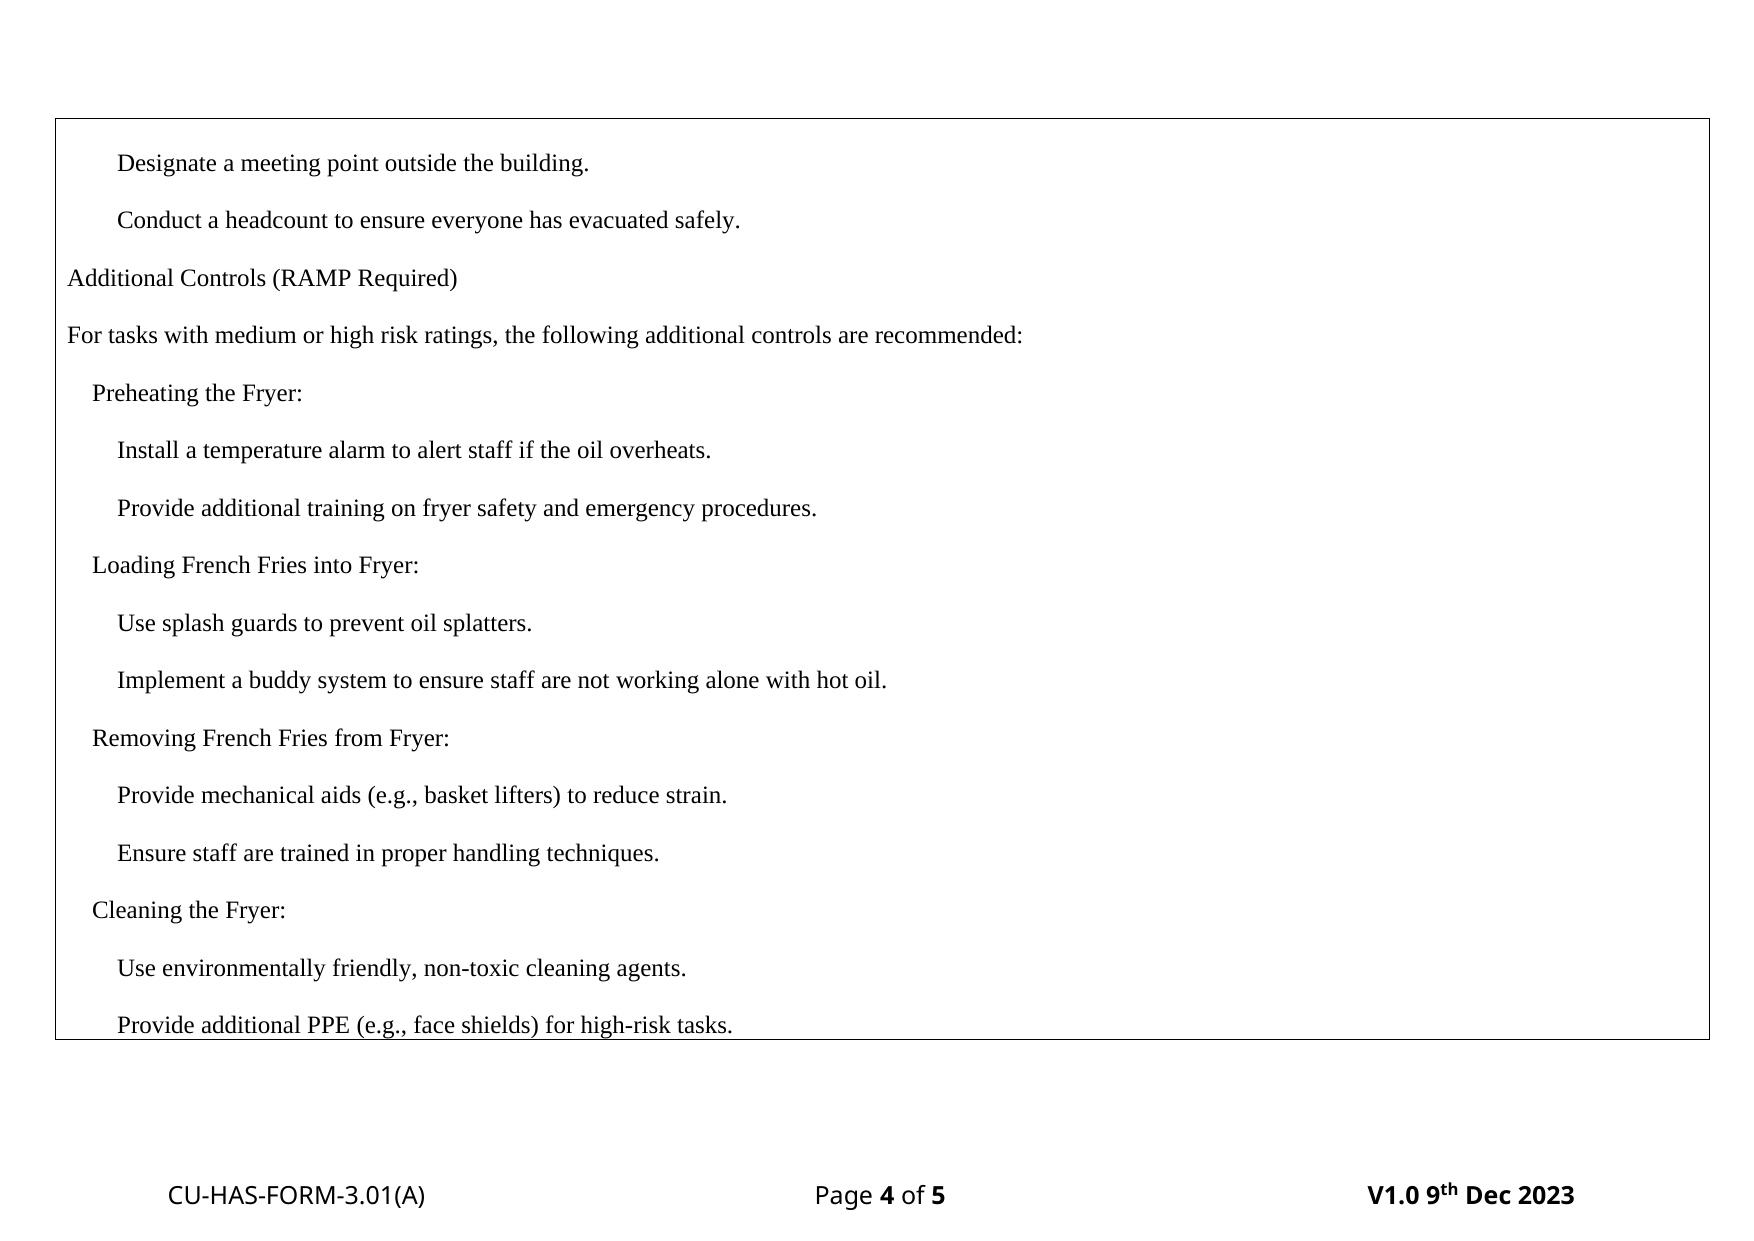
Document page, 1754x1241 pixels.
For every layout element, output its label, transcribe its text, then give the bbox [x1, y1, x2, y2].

table_cell Designate a meeting point outside the building. Conduct a headcount to ensure everyone has evacuated safely. Additional Controls (RAMP Required) For tasks with medium or high risk ratings, the following additional controls are recommended: Preheating the Fryer: Install a temperature alarm to alert staff if the oil overheats. Provide additional training on fryer safety and emergency procedures. Loading French Fries into Fryer: Use splash guards to prevent oil splatters. Implement a buddy system to ensure staff are not working alone with hot oil. Removing French Fries from Fryer: Provide mechanical aids (e.g., basket lifters) to reduce strain. Ensure staff are trained in proper handling techniques. Cleaning the Fryer: Use environmentally friendly, non-toxic cleaning agents. Provide additional PPE (e.g., face shields) for high-risk tasks. [56, 119, 1709, 1039]
